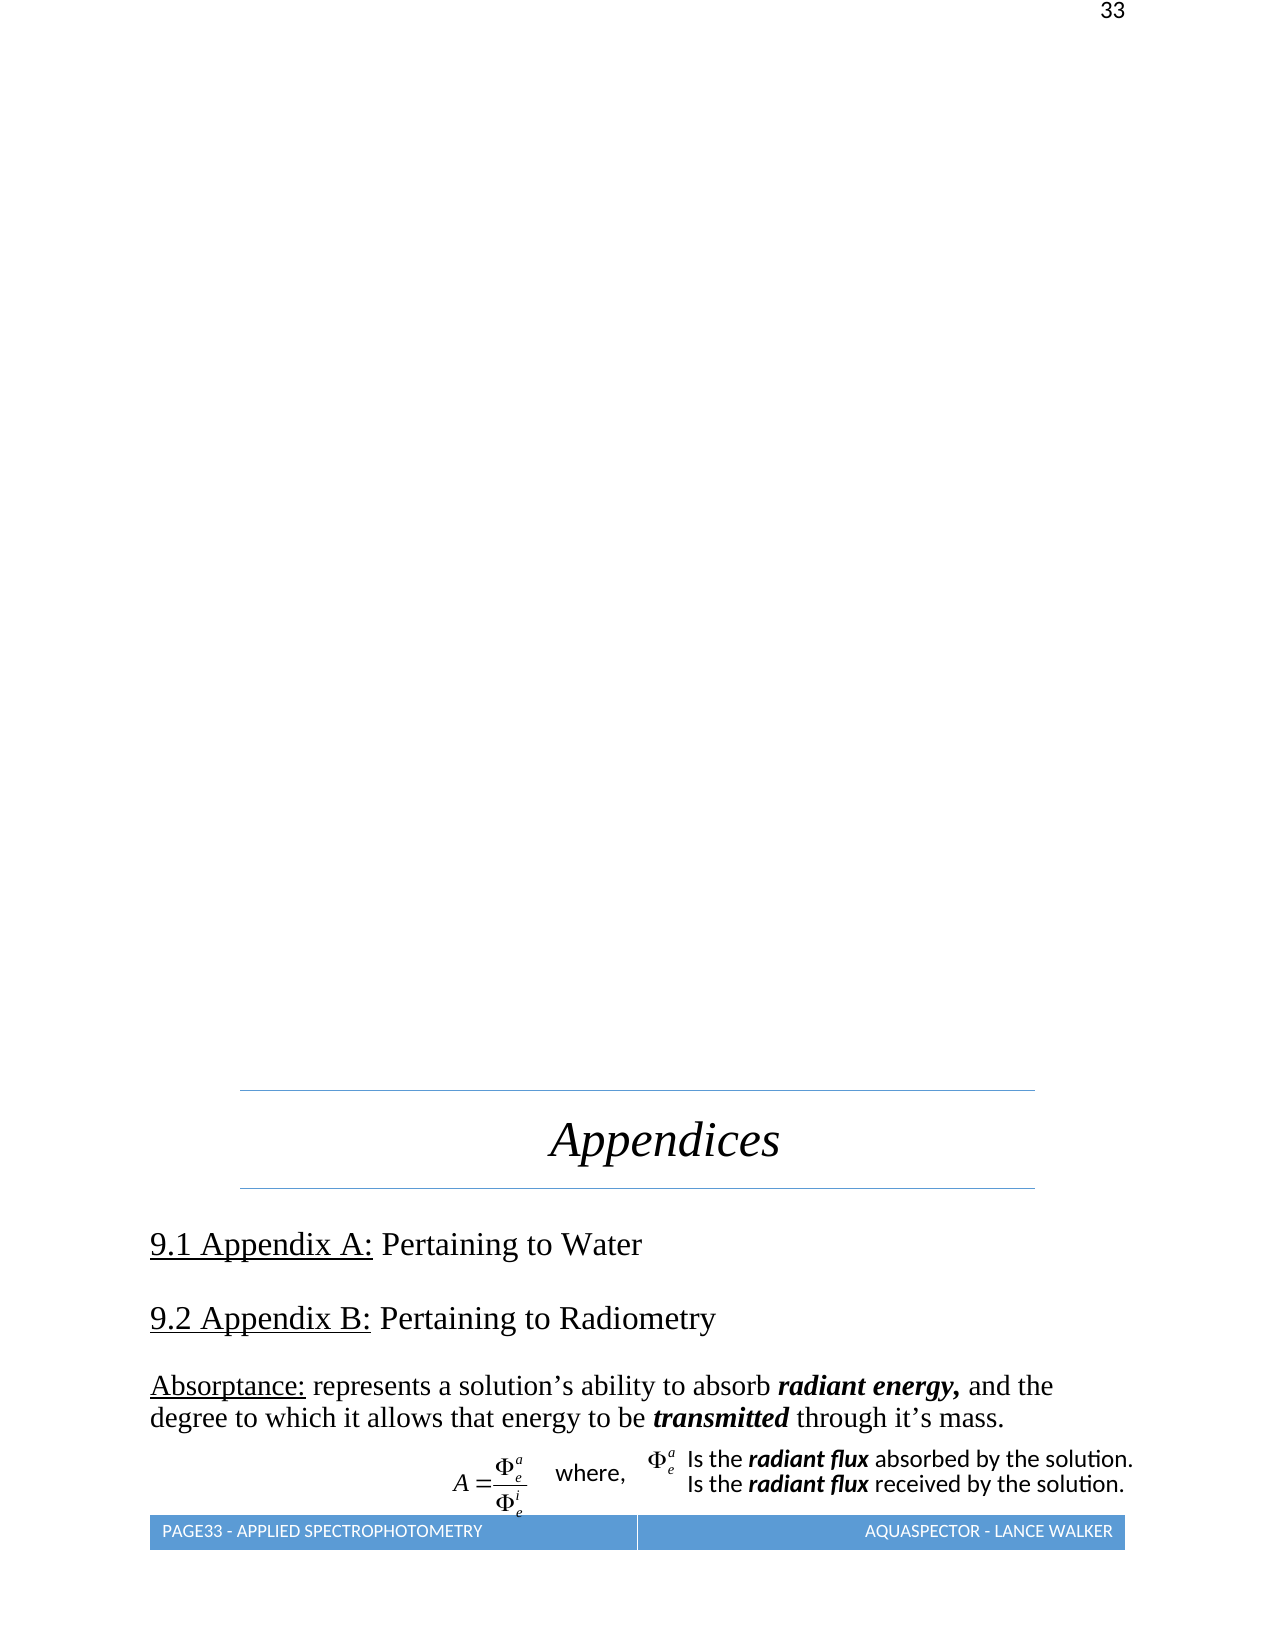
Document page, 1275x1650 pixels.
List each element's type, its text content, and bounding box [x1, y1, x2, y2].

text Appendices [240, 1091, 1035, 1188]
text 9.2 Appendix B: Pertaining to Radiometry [150, 1300, 1125, 1337]
text Absorptance: represents a solution’s ability to absorb radiant energy, and the degree to which it allows that energy to be transmitted through it’s mass. [150, 1369, 1125, 1434]
text 9.1 Appendix A: Pertaining to Water [150, 1226, 1125, 1263]
